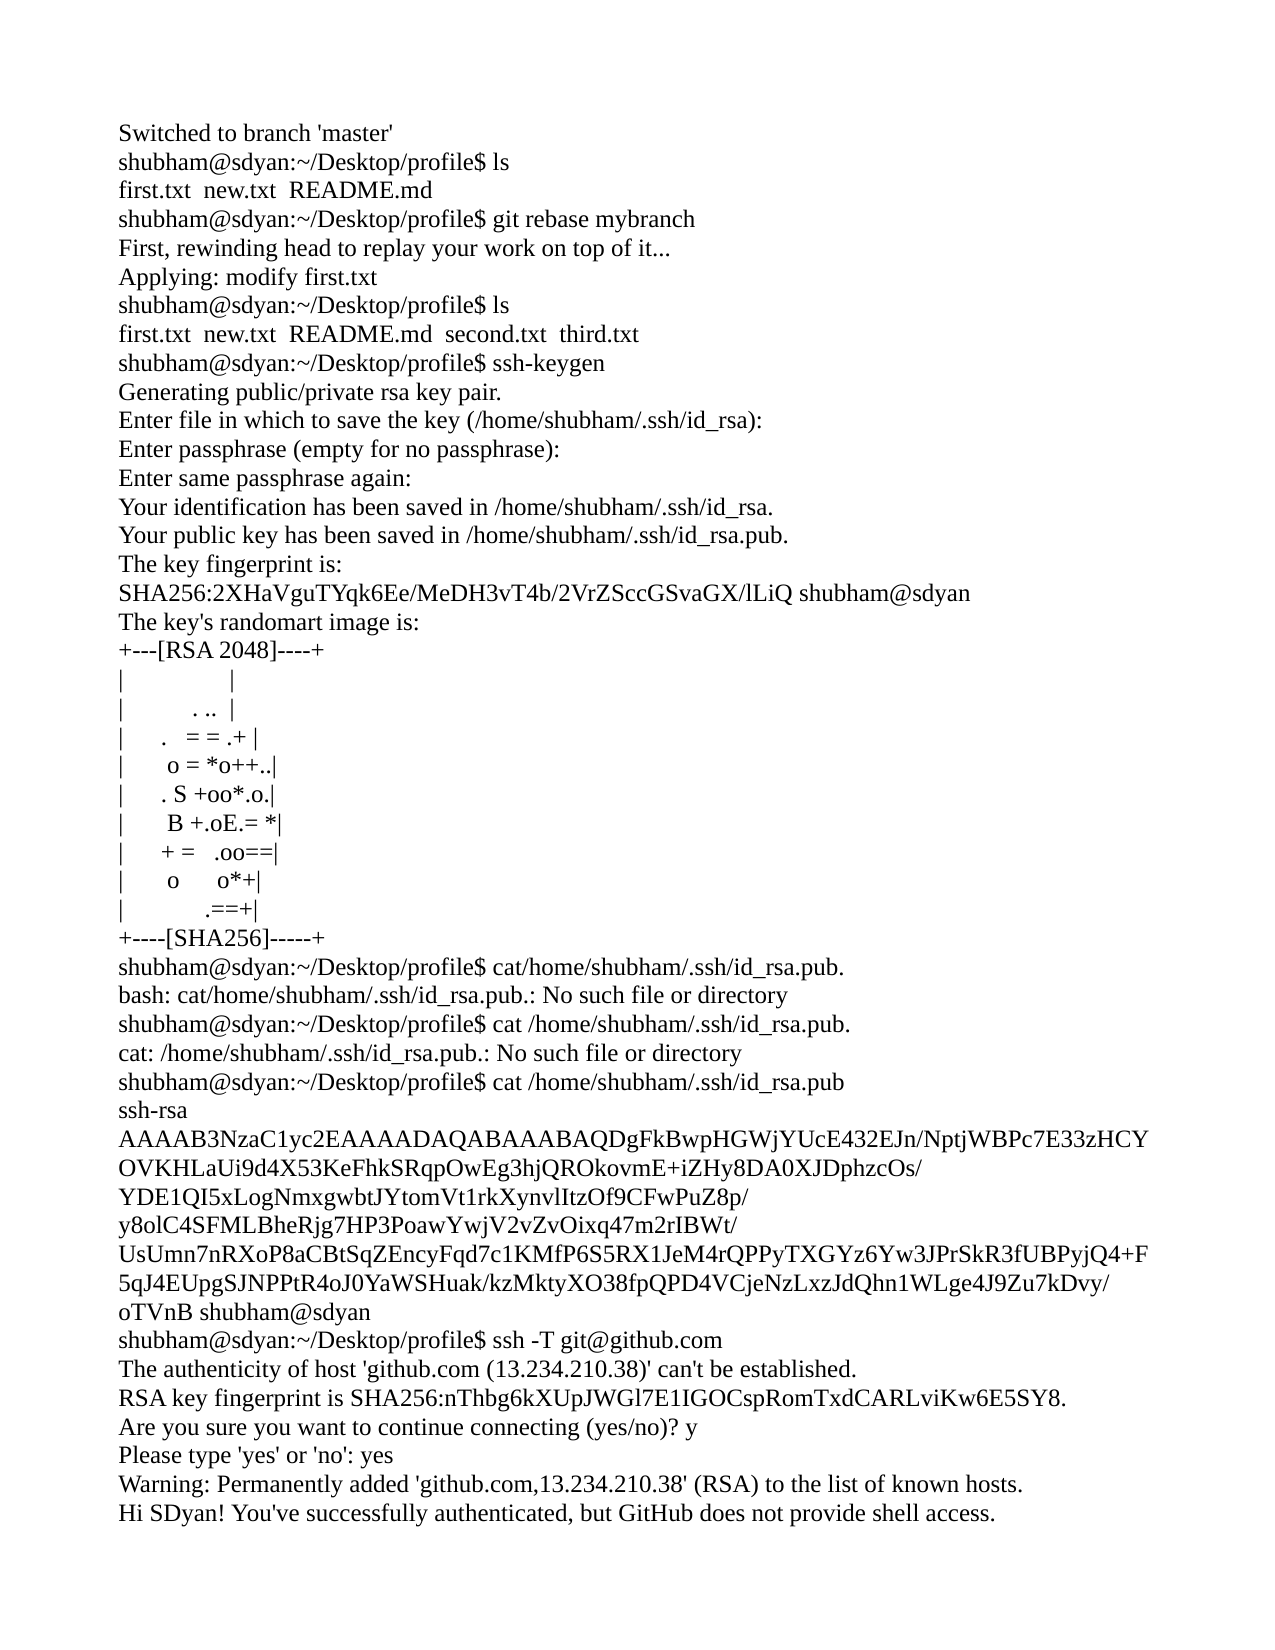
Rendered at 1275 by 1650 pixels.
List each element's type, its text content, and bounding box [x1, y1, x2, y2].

text Your public key has been saved in /home/shubham/.ssh/id_rsa.pub. [118, 521, 1157, 549]
text SHA256:2XHaVguTYqk6Ee/MeDH3vT4b/2VrZSccGSvaGX/lLiQ shubham@sdyan [118, 578, 1157, 607]
text | + = .oo==| [118, 837, 1157, 866]
text The authenticity of host 'github.com (13.234.210.38)' can't be established. [118, 1354, 1157, 1383]
text Are you sure you want to continue connecting (yes/no)? y [118, 1412, 1157, 1441]
text Applying: modify first.txt [118, 262, 1157, 291]
text first.txt new.txt README.md second.txt third.txt [118, 319, 1157, 348]
text | B +.oE.= *| [118, 808, 1157, 837]
text ssh-rsa AAAAB3NzaC1yc2EAAAADAQABAAABAQDgFkBwpHGWjYUcE432EJn/NptjWBPc7E33zHCYOVKHLaUi9d4X53KeFhkSRqpOwEg3hjQROkovmE+iZHy8DA0XJDphzcOs/YDE1QI5xLogNmxgwbtJYtomVt1rkXynvlItzOf9CFwPuZ8p/y8olC4SFMLBheRjg7HP3PoawYwjV2vZvOixq47m2rIBWt/UsUmn7nRXoP8aCBtSqZEncyFqd7c1KMfP6S5RX1JeM4rQPPyTXGYz6Yw3JPrSkR3fUBPyjQ4+F5qJ4EUpgSJNPPtR4oJ0YaWSHuak/kzMktyXO38fpQPD4VCjeNzLxzJdQhn1WLge4J9Zu7kDvy/oTVnB shubham@sdyan [118, 1096, 1157, 1326]
text shubham@sdyan:~/Desktop/profile$ ls [118, 147, 1157, 176]
text Hi SDyan! You've successfully authenticated, but GitHub does not provide shell access. [118, 1498, 1157, 1527]
text Generating public/private rsa key pair. [118, 377, 1157, 406]
text shubham@sdyan:~/Desktop/profile$ cat/home/shubham/.ssh/id_rsa.pub. [118, 952, 1157, 981]
text shubham@sdyan:~/Desktop/profile$ cat /home/shubham/.ssh/id_rsa.pub. [118, 1009, 1157, 1038]
text +----[SHA256]-----+ [118, 923, 1157, 952]
text Your identification has been saved in /home/shubham/.ssh/id_rsa. [118, 492, 1157, 521]
text +---[RSA 2048]----+ [118, 636, 1157, 664]
text Enter file in which to save the key (/home/shubham/.ssh/id_rsa): [118, 406, 1157, 434]
text The key fingerprint is: [118, 549, 1157, 578]
text first.txt new.txt README.md [118, 176, 1157, 204]
text Warning: Permanently added 'github.com,13.234.210.38' (RSA) to the list of known hosts. [118, 1469, 1157, 1498]
text shubham@sdyan:~/Desktop/profile$ ssh -T git@github.com [118, 1326, 1157, 1354]
text First, rewinding head to replay your work on top of it... [118, 233, 1157, 262]
text | . S +oo*.o.| [118, 779, 1157, 808]
text | .==+| [118, 894, 1157, 923]
text | . = = .+ | [118, 722, 1157, 751]
text Switched to branch 'master' [118, 118, 1157, 147]
text The key's randomart image is: [118, 607, 1157, 636]
text | . .. | [118, 693, 1157, 722]
text RSA key fingerprint is SHA256:nThbg6kXUpJWGl7E1IGOCspRomTxdCARLviKw6E5SY8. [118, 1383, 1157, 1412]
text | o o*+| [118, 866, 1157, 894]
text | | [118, 664, 1157, 693]
text shubham@sdyan:~/Desktop/profile$ ls [118, 291, 1157, 319]
text Please type 'yes' or 'no': yes [118, 1441, 1157, 1469]
text shubham@sdyan:~/Desktop/profile$ cat /home/shubham/.ssh/id_rsa.pub [118, 1067, 1157, 1096]
text cat: /home/shubham/.ssh/id_rsa.pub.: No such file or directory [118, 1038, 1157, 1067]
text shubham@sdyan:~/Desktop/profile$ git rebase mybranch [118, 204, 1157, 233]
text | o = *o++..| [118, 751, 1157, 779]
text bash: cat/home/shubham/.ssh/id_rsa.pub.: No such file or directory [118, 981, 1157, 1009]
text Enter same passphrase again: [118, 463, 1157, 492]
text shubham@sdyan:~/Desktop/profile$ ssh-keygen [118, 348, 1157, 377]
text Enter passphrase (empty for no passphrase): [118, 434, 1157, 463]
